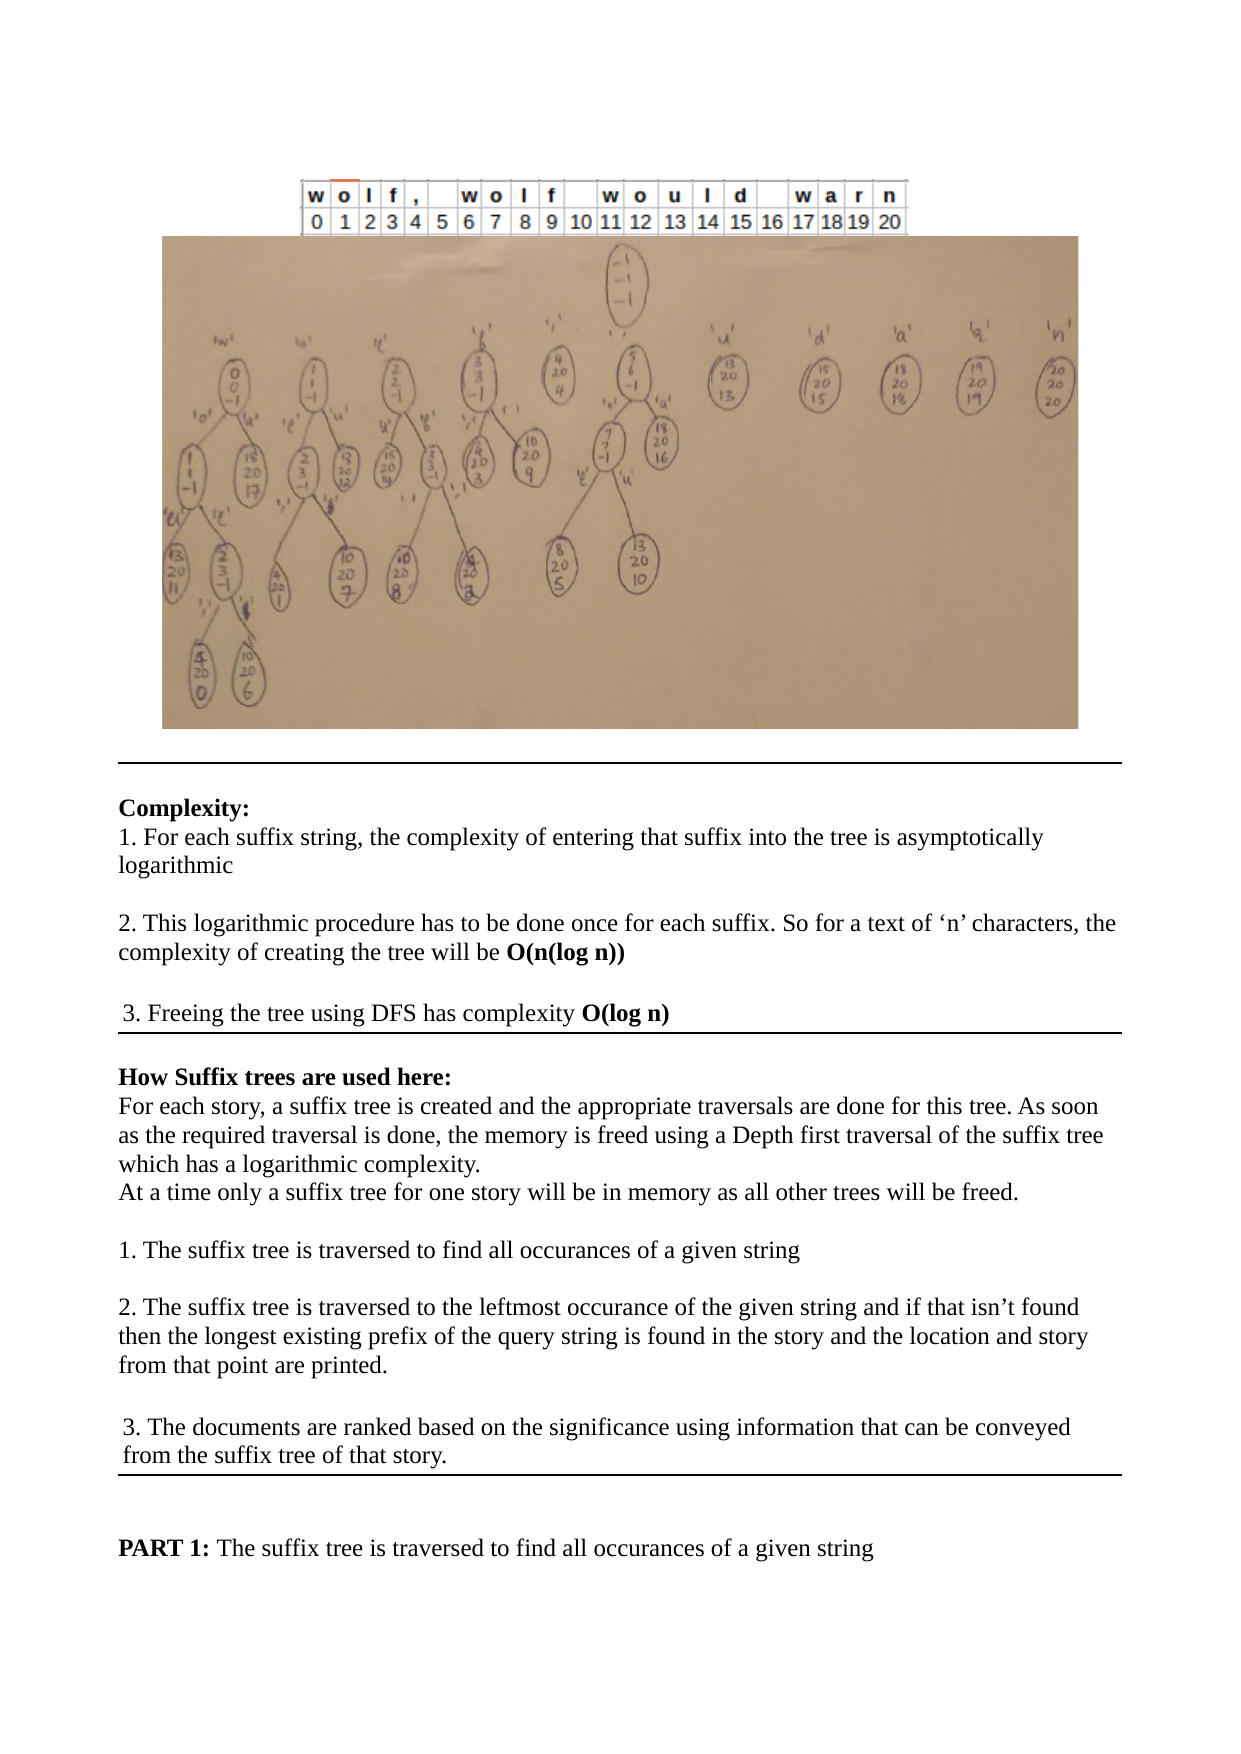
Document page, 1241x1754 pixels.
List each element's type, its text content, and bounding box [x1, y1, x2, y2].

text 2. This logarithmic procedure has to be done once for each suffix. So for a text of ‘n’ characters, the complexity of creating the tree will be O(n(log n)) [118, 908, 1122, 965]
text 3. The documents are ranked based on the significance using information that can be conveyed from the suffix tree of that story. [118, 1407, 1122, 1474]
text How Suffix trees are used here: [118, 1062, 1122, 1091]
picture [161, 179, 1079, 729]
text For each story, a suffix tree is created and the appropriate traversals are done for this tree. As soon as the required traversal is done, the memory is freed using a Depth first traversal of the suffix tree which has a logarithmic complexity. [118, 1091, 1122, 1177]
text PART 1: The suffix tree is traversed to find all occurances of a given string [118, 1533, 1122, 1562]
text Complexity: [118, 793, 1122, 822]
text 1. For each suffix string, the complexity of entering that suffix into the tree is asymptotically logarithmic [118, 822, 1122, 879]
text 1. The suffix tree is traversed to find all occurances of a given string [118, 1235, 1122, 1264]
text 2. The suffix tree is traversed to the leftmost occurance of the given string and if that isn’t found then the longest existing prefix of the query string is found in the story and the location and story from that point are printed. [118, 1292, 1122, 1379]
text At a time only a suffix tree for one story will be in memory as all other trees will be freed. [118, 1177, 1122, 1206]
text 3. Freeing the tree using DFS has complexity O(log n) [118, 994, 1122, 1032]
